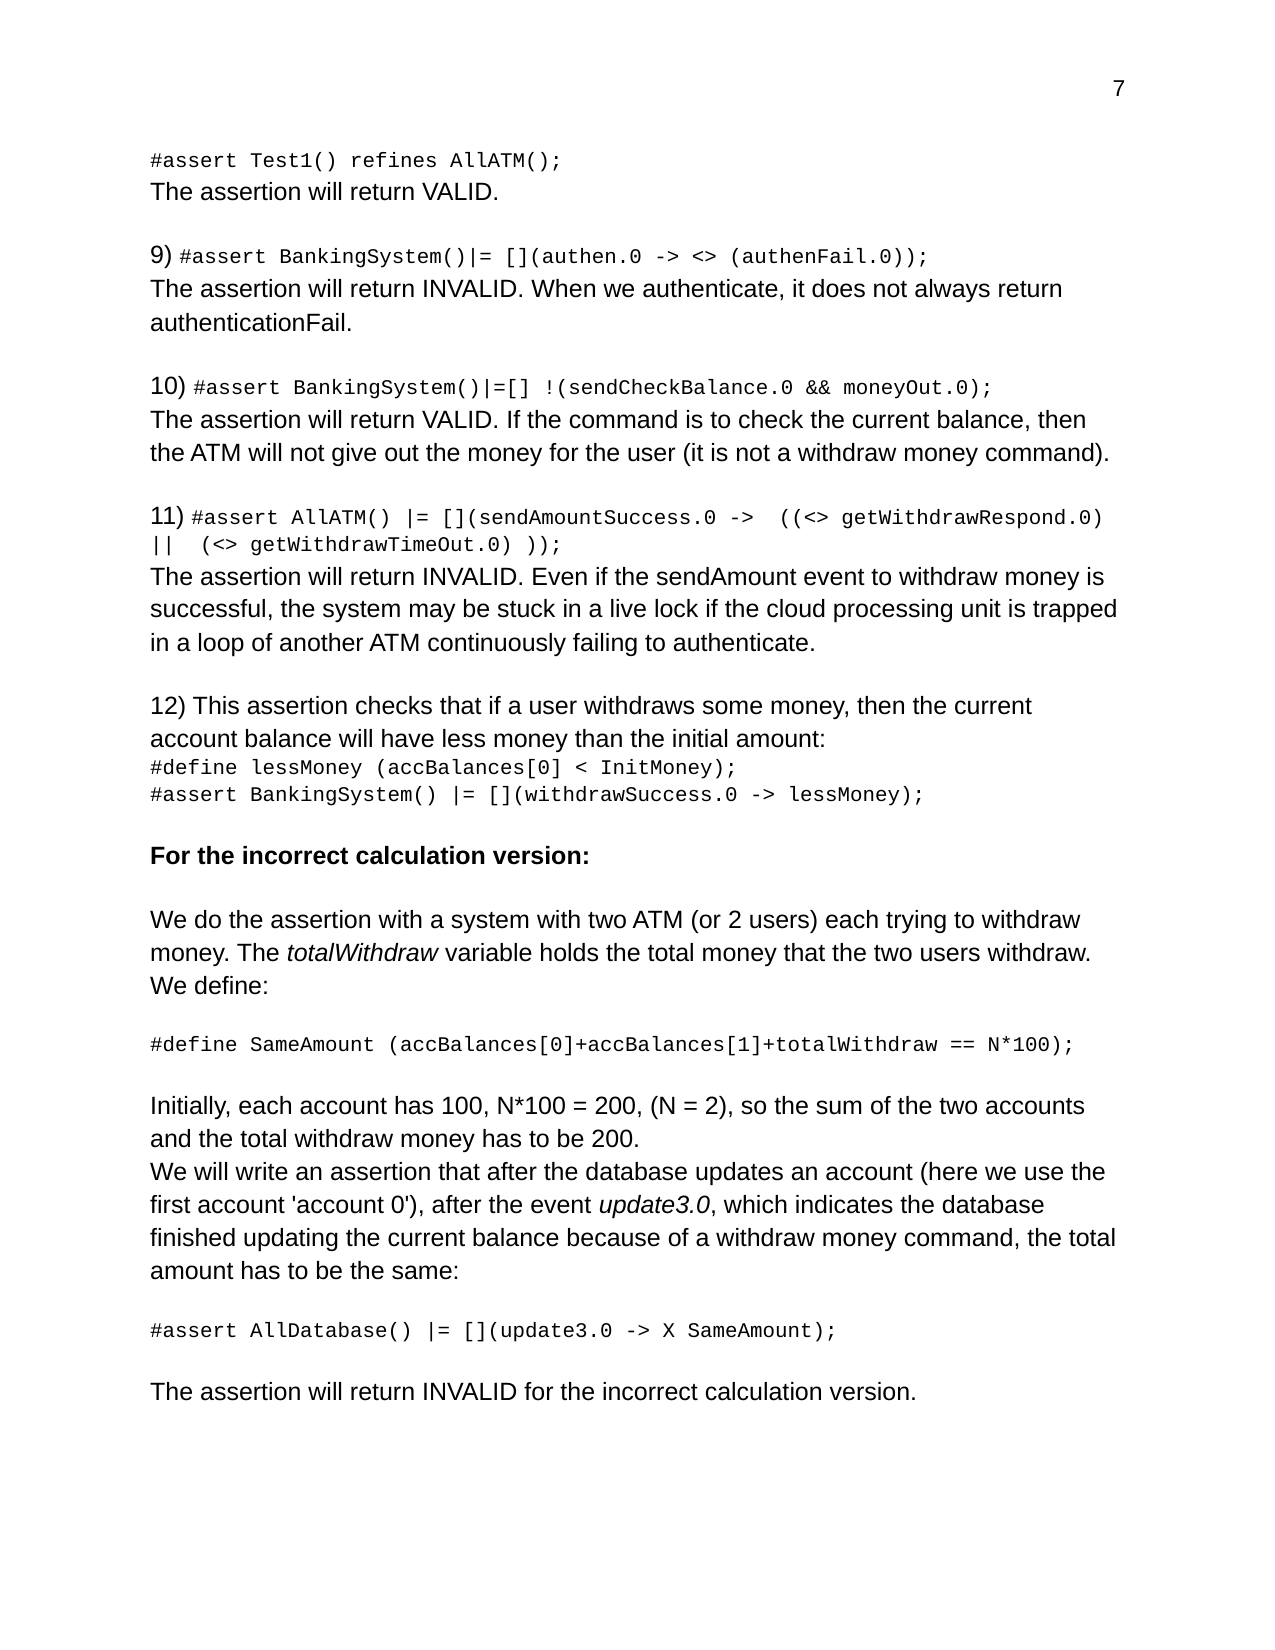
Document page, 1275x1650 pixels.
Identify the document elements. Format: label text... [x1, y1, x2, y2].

text 10) #assert BankingSystem()|=[] !(sendCheckBalance.0 && moneyOut.0); [150, 371, 1125, 400]
text The assertion will return INVALID. When we authenticate, it does not always return authenticationFail. [150, 274, 1125, 336]
text For the incorrect calculation version: [150, 841, 1125, 870]
text 9) #assert BankingSystem()|= [](authen.0 -> <> (authenFail.0)); [150, 240, 1125, 270]
text 12) This assertion checks that if a user withdraws some money, then the current account balance will have less money than the initial amount: [150, 691, 1125, 752]
text #define lessMoney (accBalances[0] < InitMoney); [150, 757, 1125, 780]
text The assertion will return VALID. [150, 177, 1125, 206]
text The assertion will return INVALID for the incorrect calculation version. [150, 1377, 1125, 1406]
text #define SameAmount (accBalances[0]+accBalances[1]+totalWithdraw == N*100); [150, 1034, 1125, 1057]
text 11) #assert AllATM() |= [](sendAmountSuccess.0 -> ((<> getWithdrawRespond.0) || (<> getWithdrawTimeOut.0) )); [150, 501, 1125, 558]
text #assert AllDatabase() |= [](update3.0 -> X SameAmount); [150, 1319, 1125, 1343]
text #assert BankingSystem() |= [](withdrawSuccess.0 -> lessMoney); [150, 784, 1125, 808]
text The assertion will return VALID. If the command is to check the current balance, then the ATM will not give out the money for the user (it is not a withdraw money command). [150, 405, 1125, 467]
text #assert Test1() refines AllATM(); [150, 150, 1125, 174]
text We will write an assertion that after the database updates an account (here we use the first account 'account 0'), after the event update3.0, which indicates the database finished updating the current balance because of a withdraw money command, the total amount has to be the same: [150, 1157, 1125, 1285]
text Initially, each account has 100, N*100 = 200, (N = 2), so the sum of the two accounts and the total withdraw money has to be 200. [150, 1091, 1125, 1153]
text We do the assertion with a system with two ATM (or 2 users) each trying to withdraw money. The totalWithdraw variable holds the total money that the two users withdraw. We define: [150, 904, 1125, 999]
text The assertion will return INVALID. Even if the sendAmount event to withdraw money is successful, the system may be stuck in a live lock if the cloud processing unit is trapped in a loop of another ATM continuously failing to authenticate. [150, 561, 1125, 656]
